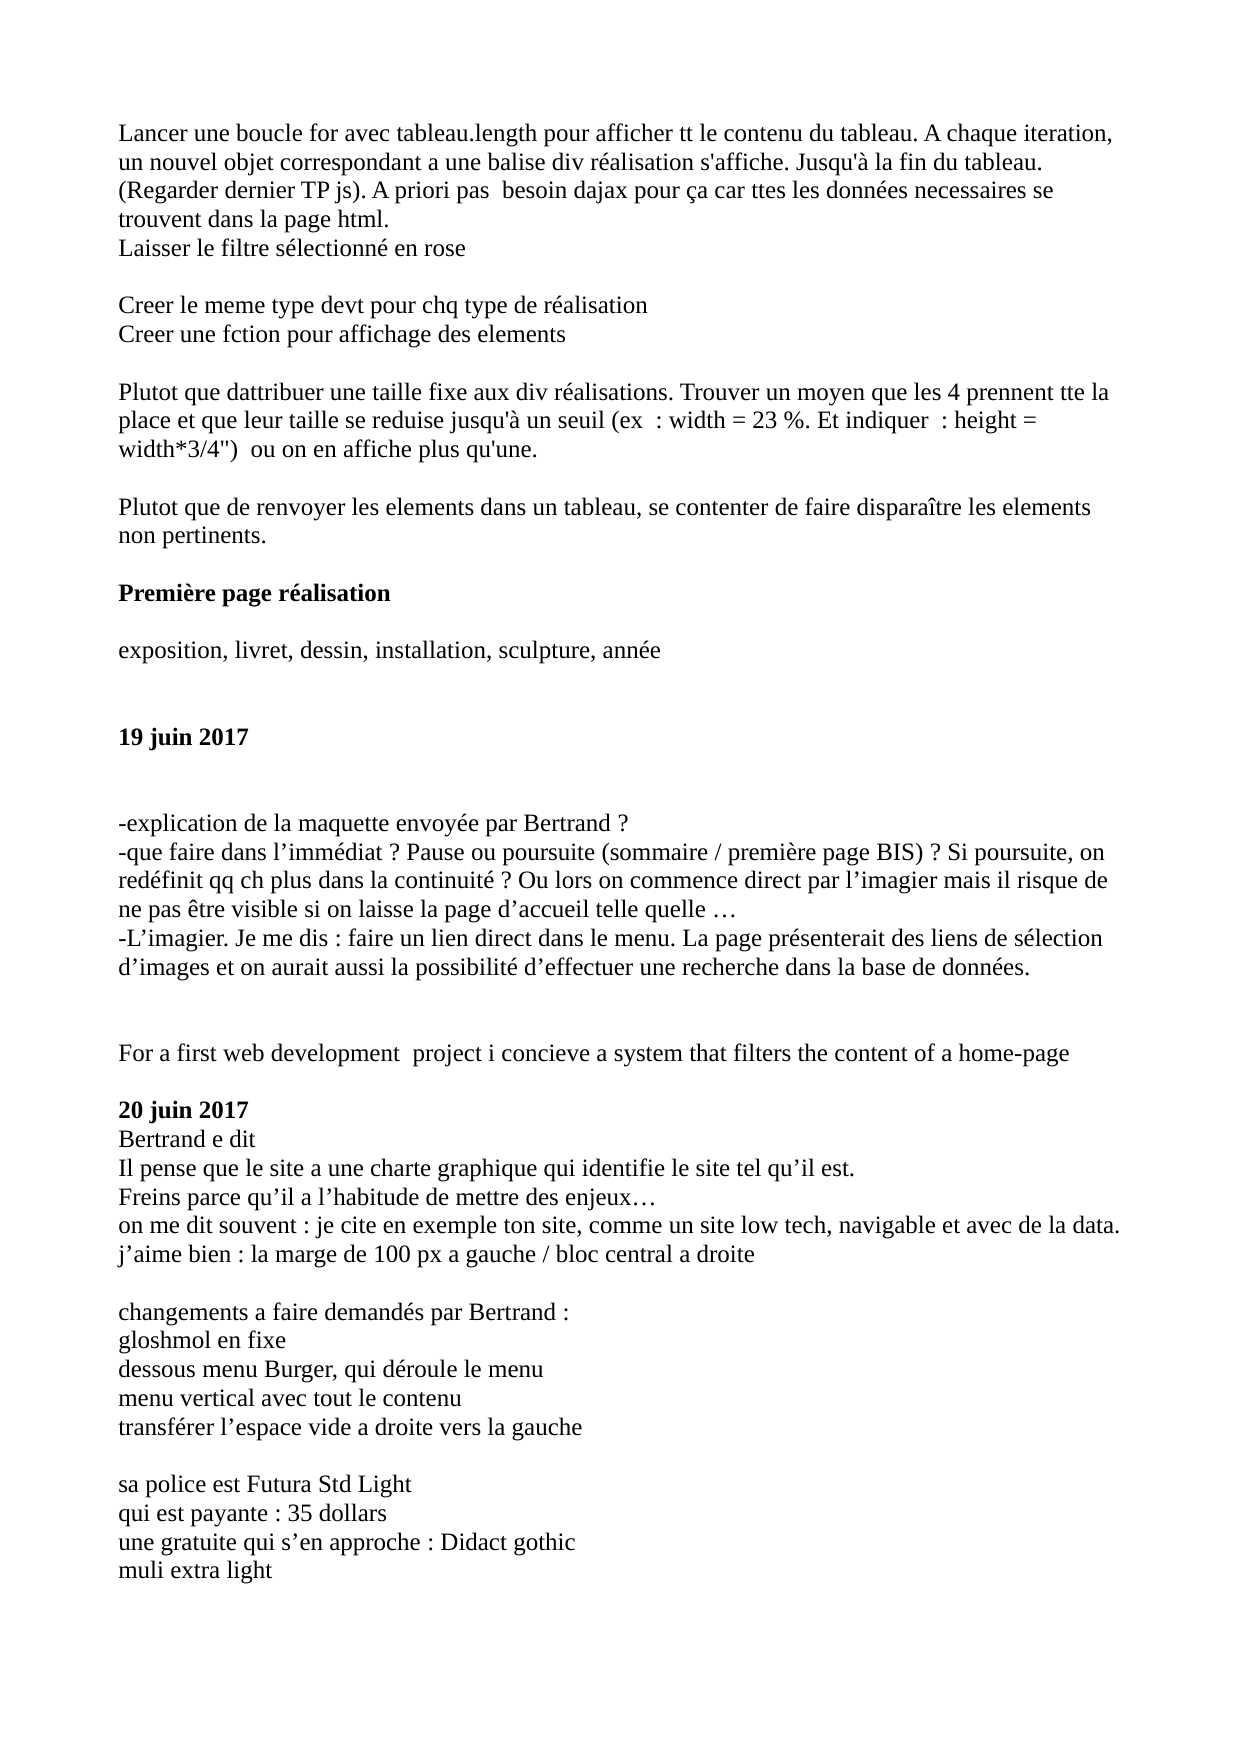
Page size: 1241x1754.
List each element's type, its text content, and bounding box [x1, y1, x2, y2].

text -que faire dans l’immédiat ? Pause ou poursuite (sommaire / première page BIS) ? Si poursuite, on redéfinit qq ch plus dans la continuité ? Ou lors on commence direct par l’imagier mais il risque de ne pas être visible si on laisse la page d’accueil telle quelle … [118, 837, 1122, 923]
text 19 juin 2017 [118, 722, 1122, 751]
text Freins parce qu’il a l’habitude de mettre des enjeux… [118, 1182, 1122, 1211]
text Première page réalisation [118, 578, 1122, 607]
text muli extra light [118, 1556, 1122, 1584]
text changements a faire demandés par Bertrand : [118, 1297, 1122, 1326]
text (Regarder dernier TP js). A priori pas besoin dajax pour ça car ttes les données necessaires se trouvent dans la page html. [118, 176, 1122, 233]
text Il pense que le site a une charte graphique qui identifie le site tel qu’il est. [118, 1153, 1122, 1182]
text gloshmol en fixe [118, 1326, 1122, 1354]
text dessous menu Burger, qui déroule le menu [118, 1354, 1122, 1383]
text qui est payante : 35 dollars [118, 1498, 1122, 1527]
text Plutot que de renvoyer les elements dans un tableau, se contenter de faire disparaître les elements non pertinents. [118, 492, 1122, 549]
text -explication de la maquette envoyée par Bertrand ? [118, 808, 1122, 837]
text Lancer une boucle for avec tableau.length pour afficher tt le contenu du tableau. A chaque iteration, un nouvel objet correspondant a une balise div réalisation s'affiche. Jusqu'à la fin du tableau. [118, 118, 1122, 176]
text Creer le meme type devt pour chq type de réalisation [118, 291, 1122, 319]
text -L’imagier. Je me dis : faire un lien direct dans le menu. La page présenterait des liens de sélection d’images et on aurait aussi la possibilité d’effectuer une recherche dans la base de données. [118, 923, 1122, 981]
text Creer une fction pour affichage des elements [118, 319, 1122, 348]
text 20 juin 2017 [118, 1096, 1122, 1124]
text exposition, livret, dessin, installation, sculpture, année [118, 636, 1122, 664]
text on me dit souvent : je cite en exemple ton site, comme un site low tech, navigable et avec de la data. [118, 1211, 1122, 1239]
text Laisser le filtre sélectionné en rose [118, 233, 1122, 262]
text j’aime bien : la marge de 100 px a gauche / bloc central a droite [118, 1239, 1122, 1268]
text Bertrand e dit [118, 1124, 1122, 1153]
text Plutot que dattribuer une taille fixe aux div réalisations. Trouver un moyen que les 4 prennent tte la place et que leur taille se reduise jusqu'à un seuil (ex : width = 23 %. Et indiquer : height = width*3/4") ou on en affiche plus qu'une. [118, 377, 1122, 463]
text une gratuite qui s’en approche : Didact gothic [118, 1527, 1122, 1556]
text menu vertical avec tout le contenu [118, 1383, 1122, 1412]
text transférer l’espace vide a droite vers la gauche [118, 1412, 1122, 1441]
text sa police est Futura Std Light [118, 1469, 1122, 1498]
text For a first web development project i concieve a system that filters the content of a home-page [118, 1038, 1122, 1067]
